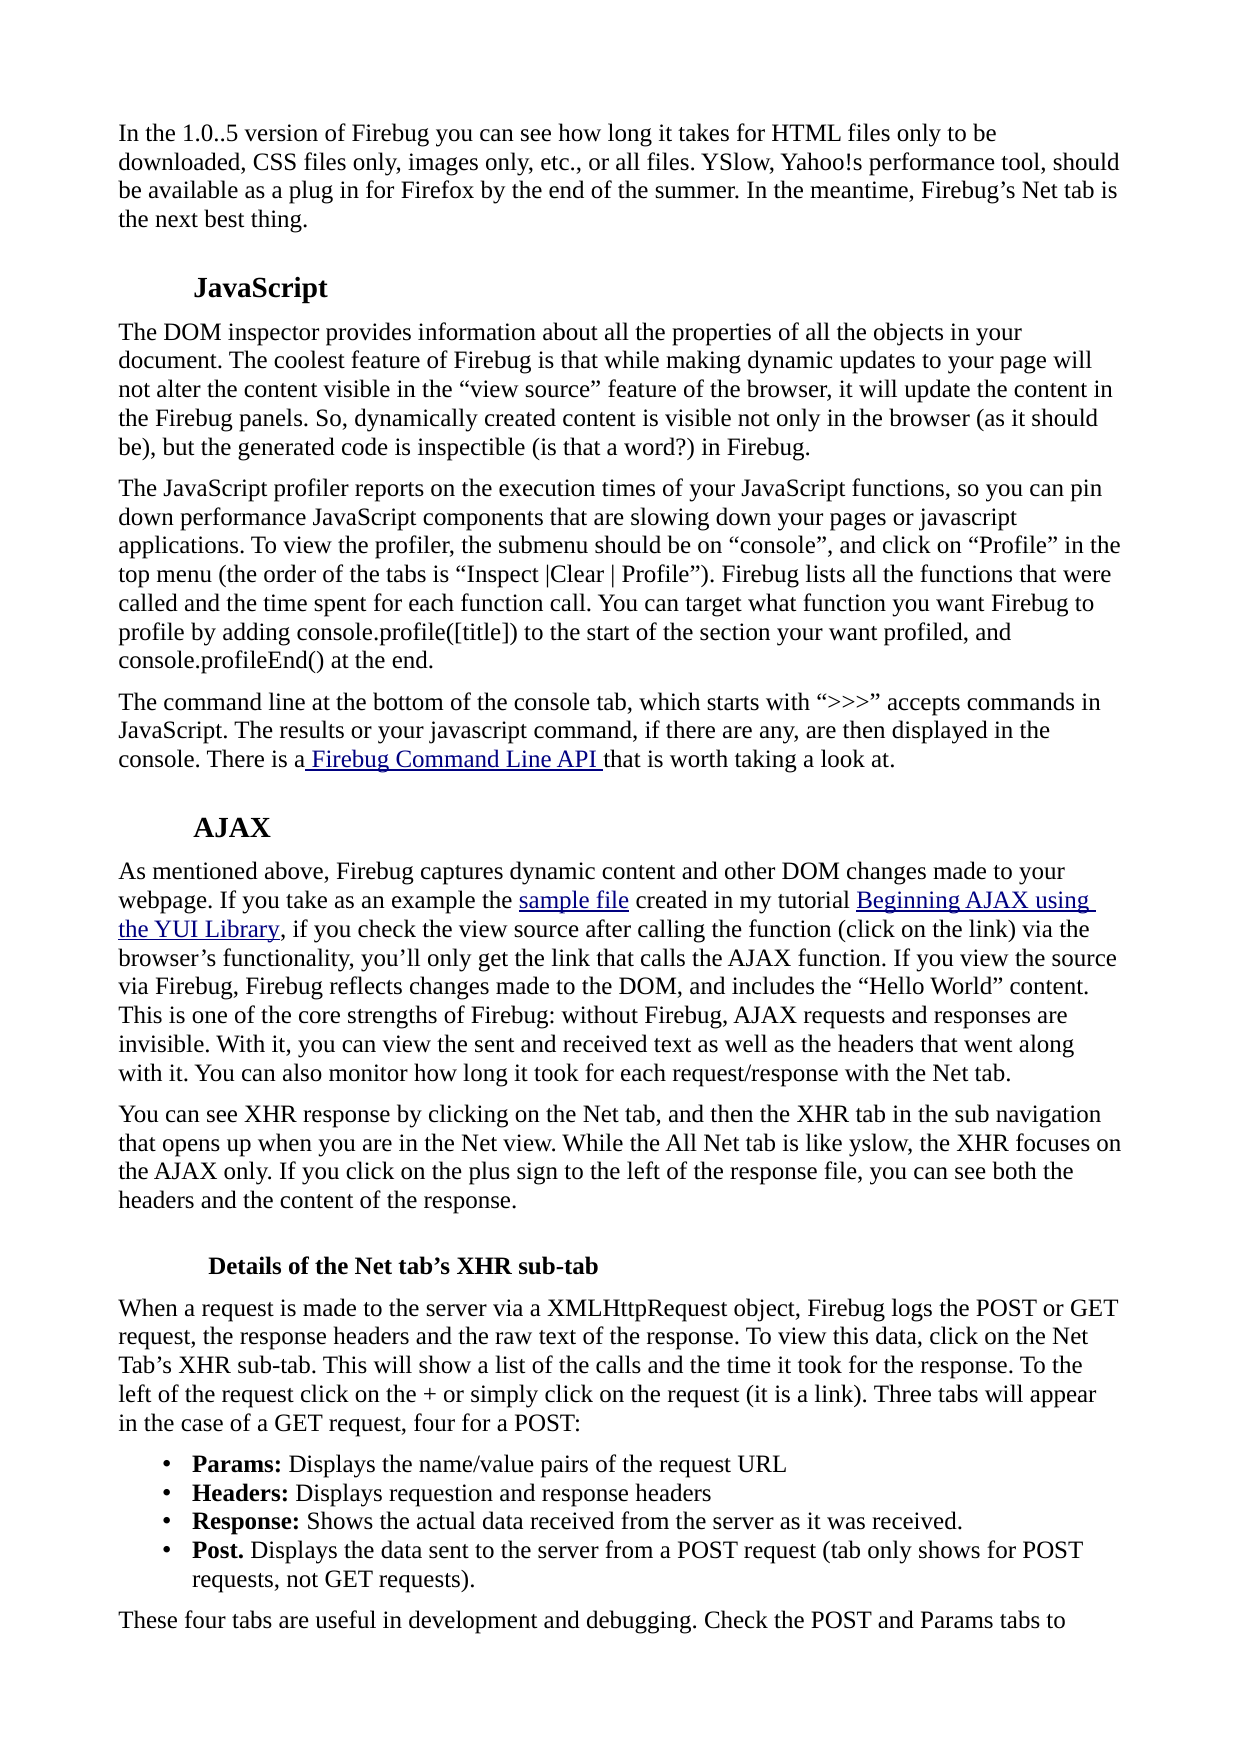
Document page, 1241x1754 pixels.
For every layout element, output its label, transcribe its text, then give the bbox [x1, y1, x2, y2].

list Response: Shows the actual data received from the server as it was received. [162, 1506, 1122, 1535]
text These four tabs are useful in development and debugging. Check the POST and Params tabs to [118, 1605, 1122, 1634]
text The DOM inspector provides information about all the properties of all the objects in your document. The coolest feature of Firebug is that while making dynamic updates to your page will not alter the content visible in the “view source” feature of the browser, it will update the content in the Firebug panels. So, dynamically created content is visible not only in the browser (as it should be), but the generated code is inspectible (is that a word?) in Firebug. [118, 317, 1122, 460]
text As mentioned above, Firebug captures dynamic content and other DOM changes made to your webpage. If you take as an example the sample file created in my tutorial Beginning AJAX using the YUI Library, if you check the view source after calling the function (click on the link) via the browser’s functionality, you’ll only get the link that calls the AJAX function. If you view the source via Firebug, Firebug reflects changes made to the DOM, and includes the “Hello World” content. This is one of the core strengths of Firebug: without Firebug, AJAX requests and responses are invisible. With it, you can view the sent and received text as well as the headers that went along with it. You can also monitor how long it took for each request/response with the Net tab. [118, 856, 1122, 1086]
text The JavaScript profiler reports on the execution times of your JavaScript functions, so you can pin down performance JavaScript components that are slowing down your pages or javascript applications. To view the profiler, the submenu should be on “console”, and click on “Profile” in the top menu (the order of the tabs is “Inspect |Clear | Profile”). Firebug lists all the functions that were called and the time spent for each function call. You can target what function you want Firebug to profile by adding console.profile([title]) to the start of the section your want profiled, and console.profileEnd() at the end. [118, 473, 1122, 674]
text You can see XHR response by clicking on the Net tab, and then the XHR tab in the sub navigation that opens up when you are in the Net view. While the All Net tab is like yslow, the XHR focuses on the AJAX only. If you click on the plus sign to the left of the response file, you can see both the headers and the content of the response. [118, 1099, 1122, 1214]
list Headers: Displays requestion and response headers [162, 1478, 1122, 1506]
text The command line at the bottom of the console tab, which starts with “>>>” accepts commands in JavaScript. The results or your javascript command, if there are any, are then displayed in the console. There is a Firebug Command Line API that is worth taking a look at. [118, 687, 1122, 773]
subtitle AJAX [118, 810, 1122, 844]
subtitle Details of the Net tab’s XHR sub-tab [118, 1251, 1122, 1280]
list Post. Displays the data sent to the server from a POST request (tab only shows for POST requests, not GET requests). [162, 1535, 1122, 1593]
text When a request is made to the server via a XMLHttpRequest object, Firebug logs the POST or GET request, the response headers and the raw text of the response. To view this data, click on the Net Tab’s XHR sub-tab. This will show a list of the calls and the time it took for the response. To the left of the request click on the + or simply click on the request (it is a link). Three tabs will appear in the case of a GET request, four for a POST: [118, 1293, 1122, 1436]
list Params: Displays the name/value pairs of the request URL [162, 1449, 1122, 1478]
subtitle JavaScript [118, 271, 1122, 304]
text In the 1.0..5 version of Firebug you can see how long it takes for HTML files only to be downloaded, CSS files only, images only, etc., or all files. YSlow, Yahoo!s performance tool, should be available as a plug in for Firefox by the end of the summer. In the meantime, Firebug’s Net tab is the next best thing. [118, 118, 1122, 233]
